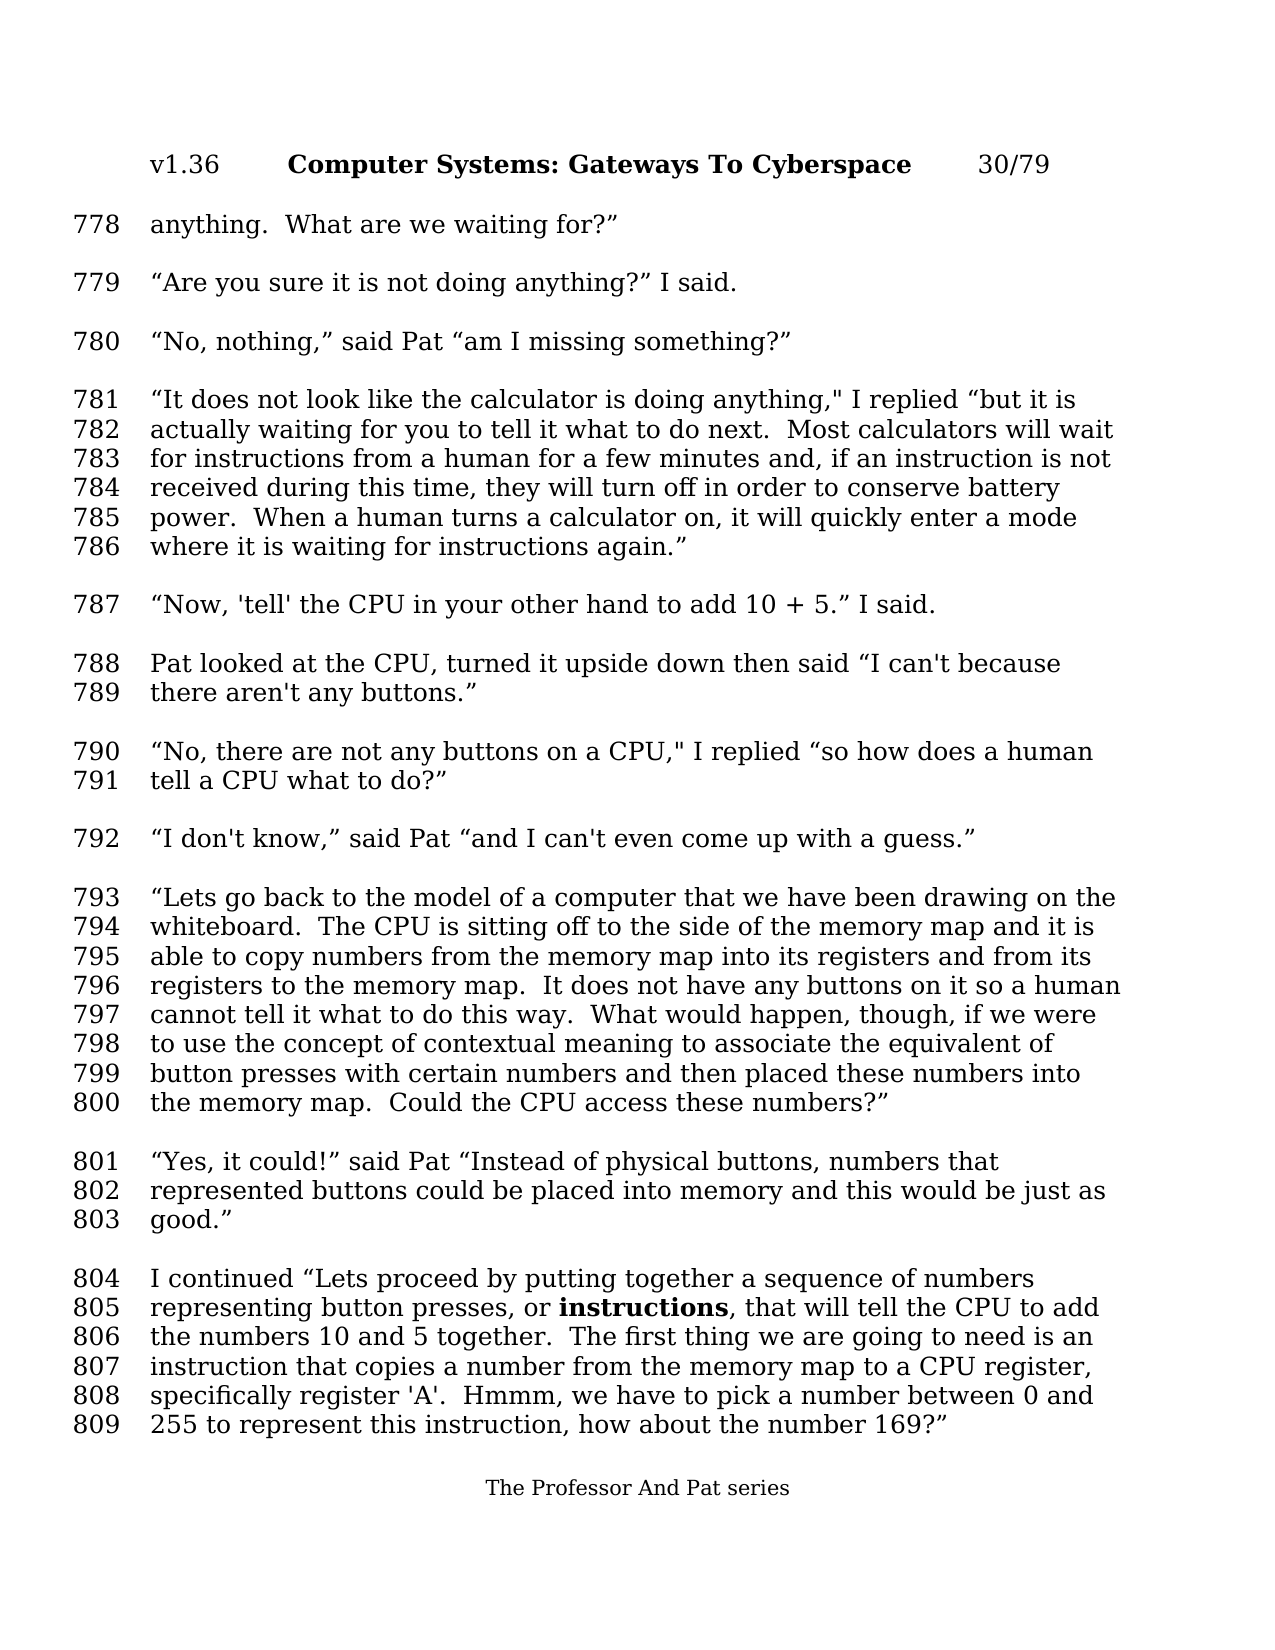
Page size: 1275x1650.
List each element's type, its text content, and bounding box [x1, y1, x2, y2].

text “No, there are not any buttons on a CPU," I replied “so how does a human tell a CPU what to do?” [150, 737, 1125, 795]
text Pat looked at the CPU, turned it upside down then said “I can't because there aren't any buttons.” [150, 649, 1125, 708]
text “No, nothing,” said Pat “am I missing something?” [150, 327, 1125, 356]
text anything. What are we waiting for?” [150, 210, 1125, 239]
text I continued “Lets proceed by putting together a sequence of numbers representing button presses, or instructions, that will tell the CPU to add the numbers 10 and 5 together. The first thing we are going to need is an instruction that copies a number from the memory map to a CPU register, specifically register 'A'. Hmmm, we have to pick a number between 0 and 255 to represent this instruction, how about the number 169?” [150, 1264, 1125, 1440]
text “Yes, it could!” said Pat “Instead of physical buttons, numbers that represented buttons could be placed into memory and this would be just as good.” [150, 1147, 1125, 1234]
text “It does not look like the calculator is doing anything," I replied “but it is actually waiting for you to tell it what to do next. Most calculators will wait for instructions from a human for a few minutes and, if an instruction is not received during this time, they will turn off in order to conserve battery power. When a human turns a calculator on, it will quickly enter a mode where it is waiting for instructions again.” [150, 386, 1125, 561]
text “I don't know,” said Pat “and I can't even come up with a guess.” [150, 825, 1125, 854]
text “Are you sure it is not doing anything?” I said. [150, 268, 1125, 298]
text “Lets go back to the model of a computer that we have been drawing on the whiteboard. The CPU is sitting off to the side of the memory map and it is able to copy numbers from the memory map into its registers and from its registers to the memory map. It does not have any buttons on it so a human cannot tell it what to do this way. What would happen, though, if we were to use the concept of contextual meaning to associate the equivalent of button presses with certain numbers and then placed these numbers into the memory map. Could the CPU access these numbers?” [150, 883, 1125, 1117]
text “Now, 'tell' the CPU in your other hand to add 10 + 5.” I said. [150, 591, 1125, 620]
